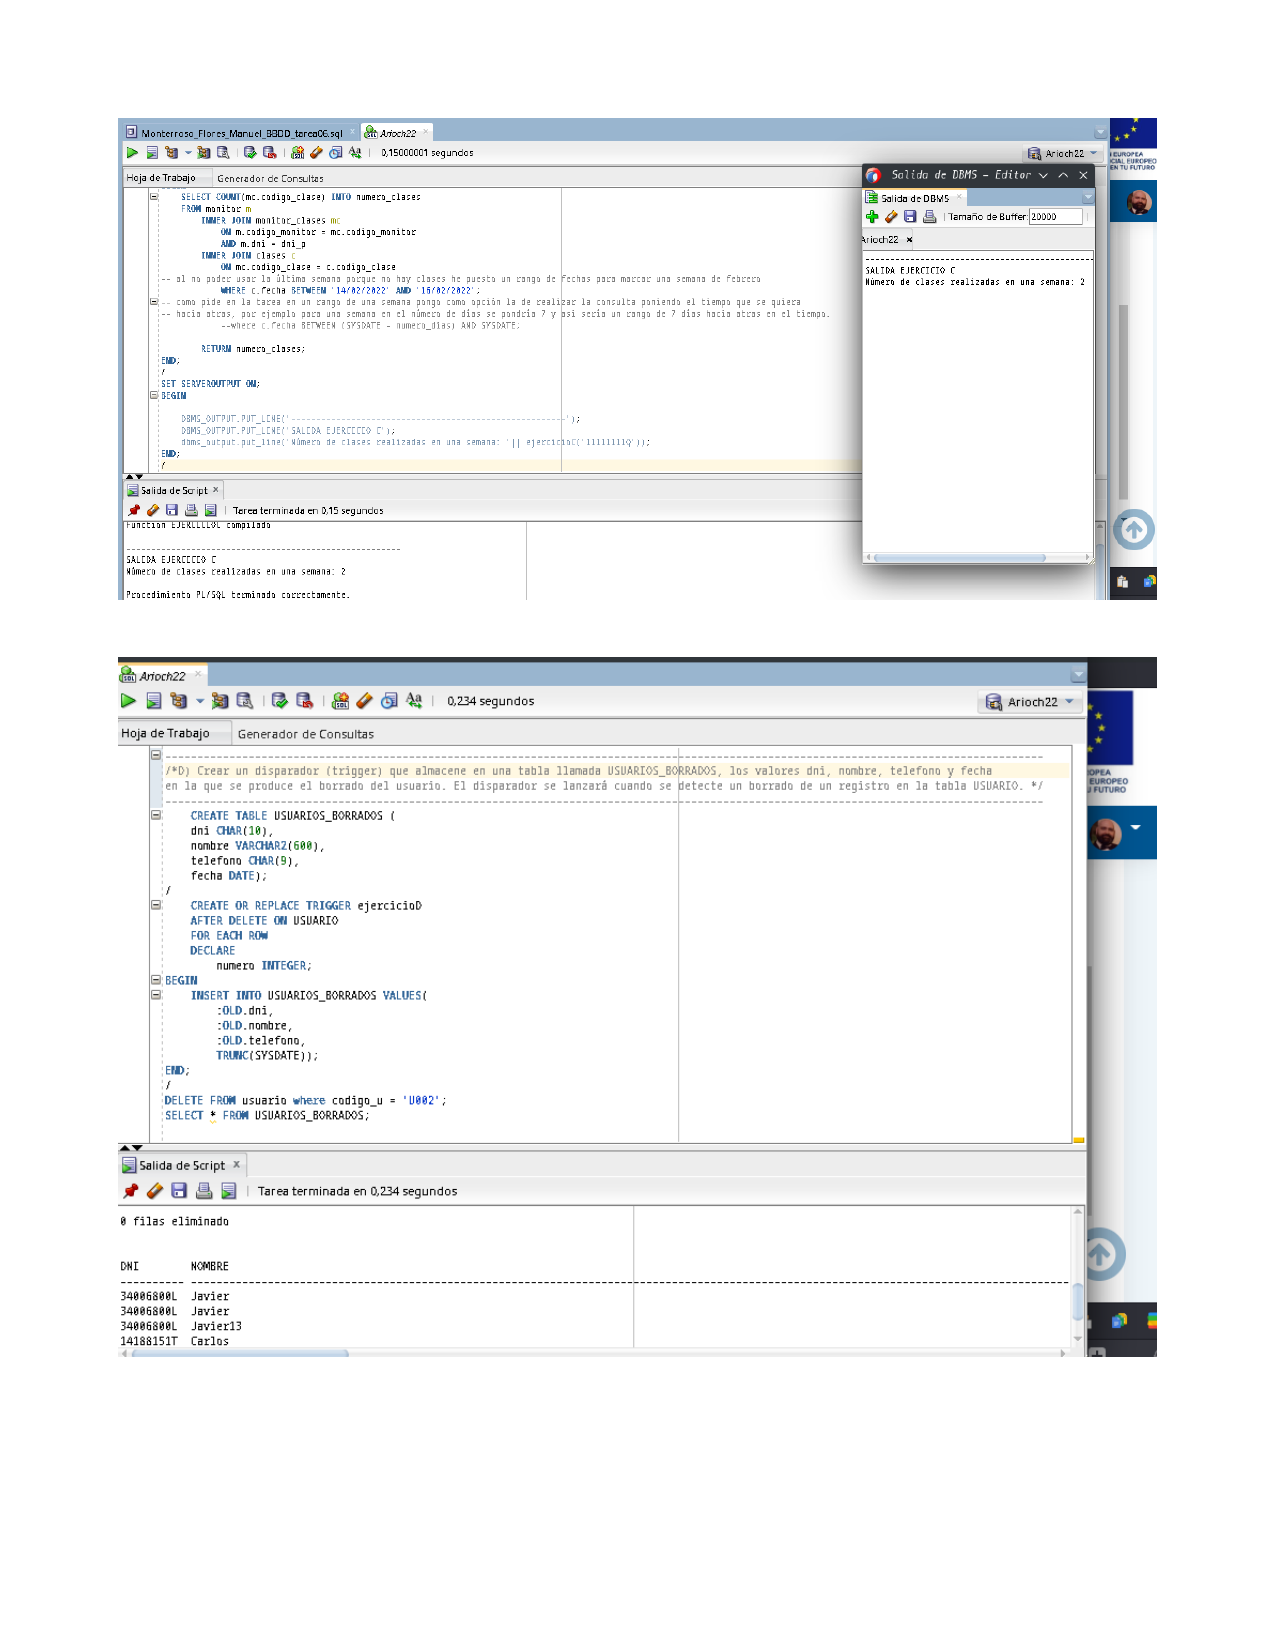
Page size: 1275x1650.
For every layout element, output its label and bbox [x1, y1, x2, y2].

picture [118, 657, 1157, 1357]
picture [118, 118, 1157, 600]
table_header [118, 600, 1157, 628]
table_header [118, 1357, 1157, 1386]
